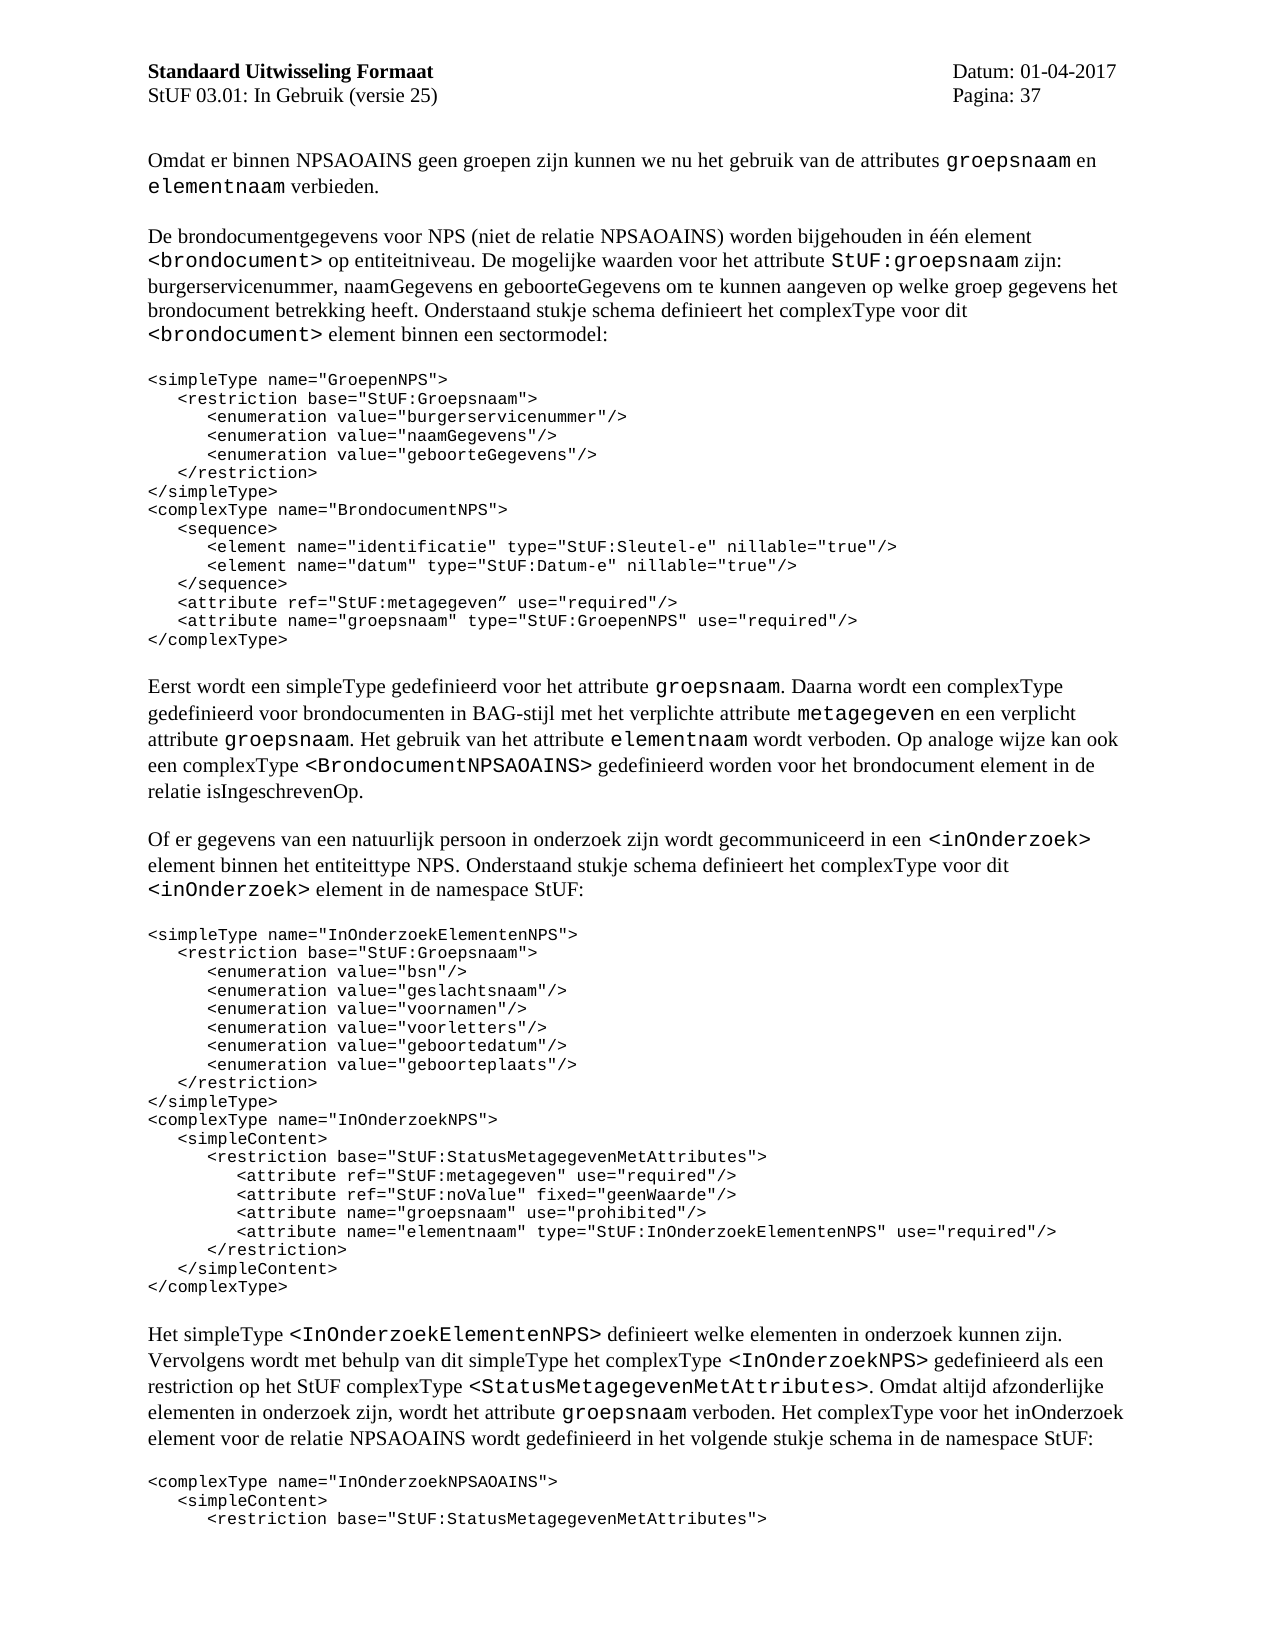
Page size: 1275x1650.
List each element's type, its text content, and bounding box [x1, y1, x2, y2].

text <restriction base="StUF:StatusMetagegevenMetAttributes"> [148, 1511, 1127, 1530]
text Het simpleType <InOnderzoekElementenNPS> definieert welke elementen in onderzoek kunnen zijn. Vervolgens wordt met behulp van dit simpleType het complexType <InOnderzoekNPS> gedefinieerd als een restriction op het StUF complexType <StatusMetagegevenMetAttributes>. Omdat altijd afzonderlijke elementen in onderzoek zijn, wordt het attribute groepsnaam verboden. Het complexType voor het inOnderzoek element voor de relatie NPSAOAINS wordt gedefinieerd in het volgende stukje schema in de namespace StUF: [148, 1322, 1127, 1450]
text <enumeration value="geslachtsnaam"/> [148, 982, 1127, 1001]
text </complexType> [148, 1279, 1127, 1298]
text <attribute name="elementnaam" type="StUF:InOnderzoekElementenNPS" use="required"/> [148, 1223, 1127, 1242]
text <attribute name="groepsnaam" type="StUF:GroepenNPS" use="required"/> [148, 613, 1127, 632]
text Omdat er binnen NPSAOAINS geen groepen zijn kunnen we nu het gebruik van de attributes groepsnaam en elementnaam verbieden. [148, 148, 1127, 200]
text <enumeration value="voorletters"/> [148, 1019, 1127, 1038]
text <simpleContent> [148, 1131, 1127, 1149]
text <attribute name="groepsnaam" use="prohibited"/> [148, 1205, 1127, 1223]
text Of er gegevens van een natuurlijk persoon in onderzoek zijn wordt gecommuniceerd in een <inOnderzoek> element binnen het entiteittype NPS. Onderstaand stukje schema definieert het complexType voor dit <inOnderzoek> element in de namespace StUF: [148, 827, 1127, 903]
text <attribute ref="StUF:noValue" fixed="geenWaarde"/> [148, 1186, 1127, 1205]
text <simpleType name="InOnderzoekElementenNPS"> [148, 927, 1127, 945]
text <complexType name="InOnderzoekNPS"> [148, 1112, 1127, 1131]
text </restriction> [148, 1075, 1127, 1094]
text <restriction base="StUF:Groepsnaam"> [148, 945, 1127, 964]
text <element name="datum" type="StUF:Datum-e" nillable="true"/> [148, 558, 1127, 576]
text <enumeration value="geboortedatum"/> [148, 1038, 1127, 1057]
text <enumeration value="geboorteGegevens"/> [148, 446, 1127, 465]
text <simpleContent> [148, 1493, 1127, 1511]
text <enumeration value="voornamen"/> [148, 1001, 1127, 1019]
text <enumeration value="geboorteplaats"/> [148, 1057, 1127, 1075]
text <element name="identificatie" type="StUF:Sleutel-e" nillable="true"/> [148, 539, 1127, 558]
text </restriction> [148, 465, 1127, 483]
text </simpleContent> [148, 1261, 1127, 1279]
text Eerst wordt een simpleType gedefinieerd voor het attribute groepsnaam. Daarna wordt een complexType gedefinieerd voor brondocumenten in BAG-stijl met het verplichte attribute metagegeven en een verplicht attribute groepsnaam. Het gebruik van het attribute elementnaam wordt verboden. Op analoge wijze kan ook een complexType <BrondocumentNPSAOAINS> gedefinieerd worden voor het brondocument element in de relatie isIngeschrevenOp. [148, 674, 1127, 803]
text <complexType name="BrondocumentNPS"> [148, 502, 1127, 521]
text <attribute ref="StUF:metagegeven” use="required"/> [148, 595, 1127, 613]
text </simpleType> [148, 1094, 1127, 1112]
text <attribute ref="StUF:metagegeven" use="required"/> [148, 1168, 1127, 1186]
text </complexType> [148, 632, 1127, 650]
text <enumeration value="naamGegevens"/> [148, 428, 1127, 446]
text </restriction> [148, 1242, 1127, 1261]
text <enumeration value="burgerservicenummer"/> [148, 409, 1127, 428]
text <complexType name="InOnderzoekNPSAOAINS"> [148, 1474, 1127, 1493]
text <sequence> [148, 521, 1127, 539]
text <restriction base="StUF:Groepsnaam"> [148, 391, 1127, 409]
text De brondocumentgegevens voor NPS (niet de relatie NPSAOAINS) worden bijgehouden in één element <brondocument> op entiteitniveau. De mogelijke waarden voor het attribute StUF:groepsnaam zijn: burgerservicenummer, naamGegevens en geboorteGegevens om te kunnen aangeven op welke groep gegevens het brondocument betrekking heeft. Onderstaand stukje schema definieert het complexType voor dit <brondocument> element binnen een sectormodel: [148, 224, 1127, 348]
text </sequence> [148, 576, 1127, 595]
text <enumeration value="bsn"/> [148, 964, 1127, 982]
text <restriction base="StUF:StatusMetagegevenMetAttributes"> [148, 1149, 1127, 1168]
text </simpleType> [148, 483, 1127, 502]
text <simpleType name="GroepenNPS"> [148, 372, 1127, 391]
